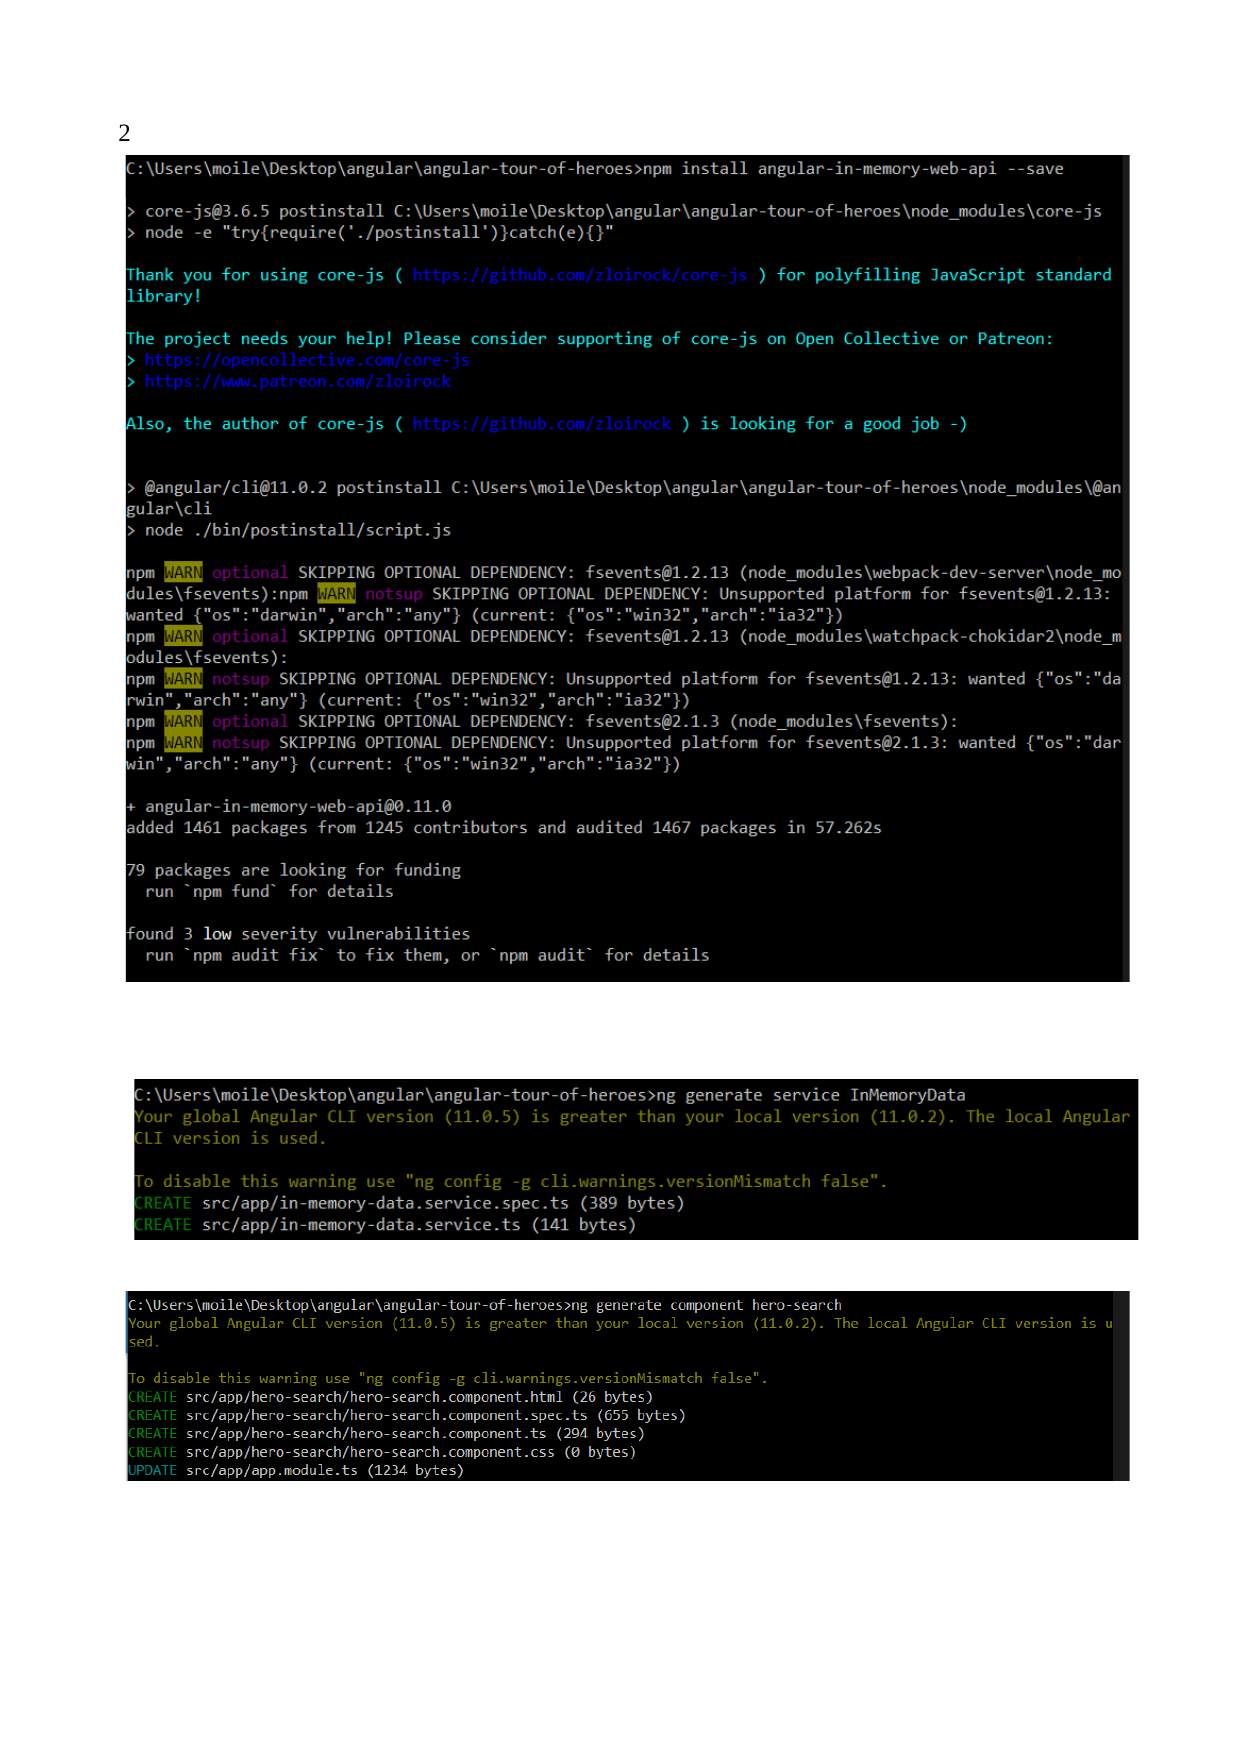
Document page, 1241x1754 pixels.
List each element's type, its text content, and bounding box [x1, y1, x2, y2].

picture [125, 155, 1130, 982]
picture [125, 1291, 1130, 1481]
picture [134, 1079, 1139, 1240]
text 2 [118, 118, 1122, 1509]
